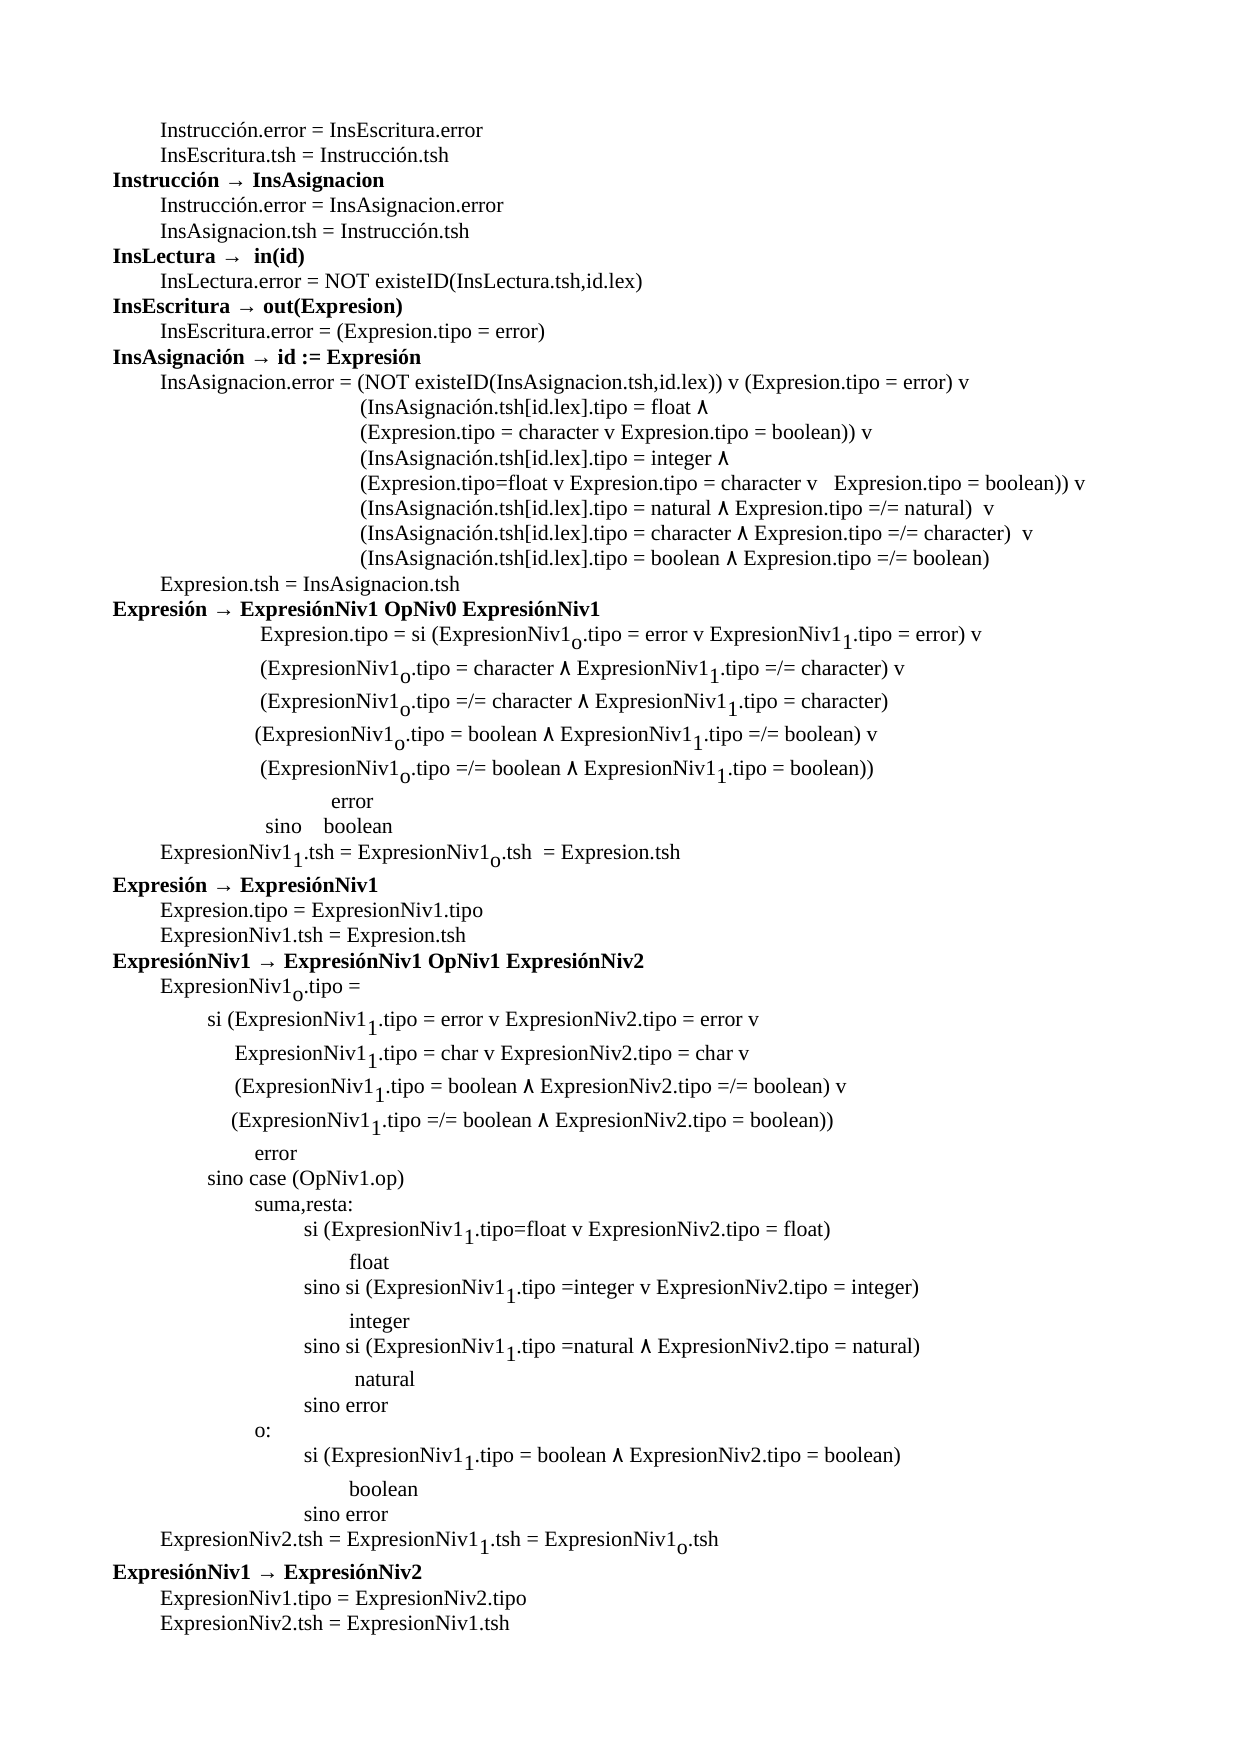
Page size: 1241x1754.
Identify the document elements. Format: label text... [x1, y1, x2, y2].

text Instrucción → InsAsignacion [112, 167, 1162, 192]
text (InsAsignación.tsh[id.lex].tipo = boolean ٨ Expresion.tipo =/= boolean) [112, 545, 1162, 571]
text InsAsignacion.tsh = Instrucción.tsh [112, 218, 1162, 243]
text (InsAsignación.tsh[id.lex].tipo = integer ٨ [112, 444, 1162, 470]
text Instrucción.error = InsEscritura.error [112, 117, 1162, 142]
text (ExpresionNiv1o.tipo =/= boolean ٨ ExpresionNiv11.tipo = boolean)) [112, 755, 1162, 788]
text error [112, 788, 1162, 813]
text InsEscritura.error = (Expresion.tipo = error) [112, 318, 1162, 344]
text ExpresiónNiv1 → ExpresiónNiv2 [112, 1559, 1162, 1584]
text InsLectura → in(id) [112, 243, 1162, 268]
text InsEscritura → out(Expresion) [112, 293, 1162, 318]
text Expresion.tipo = ExpresionNiv1.tipo [112, 897, 1162, 922]
text (InsAsignación.tsh[id.lex].tipo = character ٨ Expresion.tipo =/= character) v [112, 520, 1162, 545]
text ExpresionNiv1o.tipo = [112, 973, 1162, 1006]
text InsLectura.error = NOT existeID(InsLectura.tsh,id.lex) [112, 268, 1162, 293]
text Expresion.tipo = si (ExpresionNiv1o.tipo = error v ExpresionNiv11.tipo = error) v (ExpresionNiv1o.tipo = character ٨ ExpresionNiv11.tipo =/= character) v [260, 621, 1162, 688]
text (ExpresionNiv1o.tipo = boolean ٨ ExpresionNiv11.tipo =/= boolean) v [112, 721, 1162, 755]
text sino error [112, 1501, 1162, 1526]
text ExpresionNiv11.tipo = char v ExpresionNiv2.tipo = char v [112, 1040, 1162, 1073]
text sino case (OpNiv1.op) [112, 1165, 1162, 1191]
text (Expresion.tipo = character v Expresion.tipo = boolean)) v [112, 419, 1162, 444]
text ExpresionNiv11.tsh = ExpresionNiv1o.tsh = Expresion.tsh [112, 839, 1162, 872]
text (Expresion.tipo=float v Expresion.tipo = character v Expresion.tipo = boolean)) v [112, 470, 1162, 495]
text (InsAsignación.tsh[id.lex].tipo = natural ٨ Expresion.tipo =/= natural) v [112, 495, 1162, 520]
text suma,resta: [112, 1191, 1162, 1216]
text (ExpresionNiv11.tipo = boolean ٨ ExpresionNiv2.tipo =/= boolean) v [112, 1073, 1162, 1107]
text ExpresionNiv1.tipo = ExpresionNiv2.tipo [112, 1584, 1162, 1610]
text InsAsignacion.error = (NOT existeID(InsAsignacion.tsh,id.lex)) v (Expresion.tipo = error) v (InsAsignación.tsh[id.lex].tipo = float ٨ [112, 369, 1162, 419]
text (ExpresionNiv1o.tipo =/= character ٨ ExpresionNiv11.tipo = character) [112, 688, 1162, 721]
text integer [112, 1308, 1162, 1333]
text Expresión → ExpresiónNiv1 OpNiv0 ExpresiónNiv1 [112, 596, 1162, 621]
text si (ExpresionNiv11.tipo = boolean ٨ ExpresionNiv2.tipo = boolean) [112, 1442, 1162, 1476]
text sino si (ExpresionNiv11.tipo =integer v ExpresionNiv2.tipo = integer) [112, 1274, 1162, 1308]
text InsAsignación → id := Expresión [112, 344, 1162, 369]
text ExpresiónNiv1 → ExpresiónNiv1 OpNiv1 ExpresiónNiv2 [112, 948, 1162, 973]
text si (ExpresionNiv11.tipo = error v ExpresionNiv2.tipo = error v [112, 1006, 1162, 1040]
text o: [112, 1417, 1162, 1442]
text ExpresionNiv1.tsh = Expresion.tsh [112, 922, 1162, 948]
text natural [112, 1366, 1162, 1392]
text InsEscritura.tsh = Instrucción.tsh [112, 142, 1162, 167]
text (ExpresionNiv11.tipo =/= boolean ٨ ExpresionNiv2.tipo = boolean)) [112, 1107, 1162, 1140]
text ExpresionNiv2.tsh = ExpresionNiv11.tsh = ExpresionNiv1o.tsh [112, 1526, 1162, 1559]
text sino boolean [112, 813, 1162, 839]
text Instrucción.error = InsAsignacion.error [112, 192, 1162, 218]
text Expresión → ExpresiónNiv1 [112, 872, 1162, 897]
text ExpresionNiv2.tsh = ExpresionNiv1.tsh [112, 1610, 1162, 1635]
text si (ExpresionNiv11.tipo=float v ExpresionNiv2.tipo = float) [112, 1216, 1162, 1249]
text boolean [112, 1476, 1162, 1501]
text Expresion.tsh = InsAsignacion.tsh [112, 571, 1162, 596]
text sino error [112, 1392, 1162, 1417]
text error [112, 1140, 1162, 1165]
text float [112, 1249, 1162, 1274]
text sino si (ExpresionNiv11.tipo =natural ٨ ExpresionNiv2.tipo = natural) [112, 1333, 1162, 1366]
